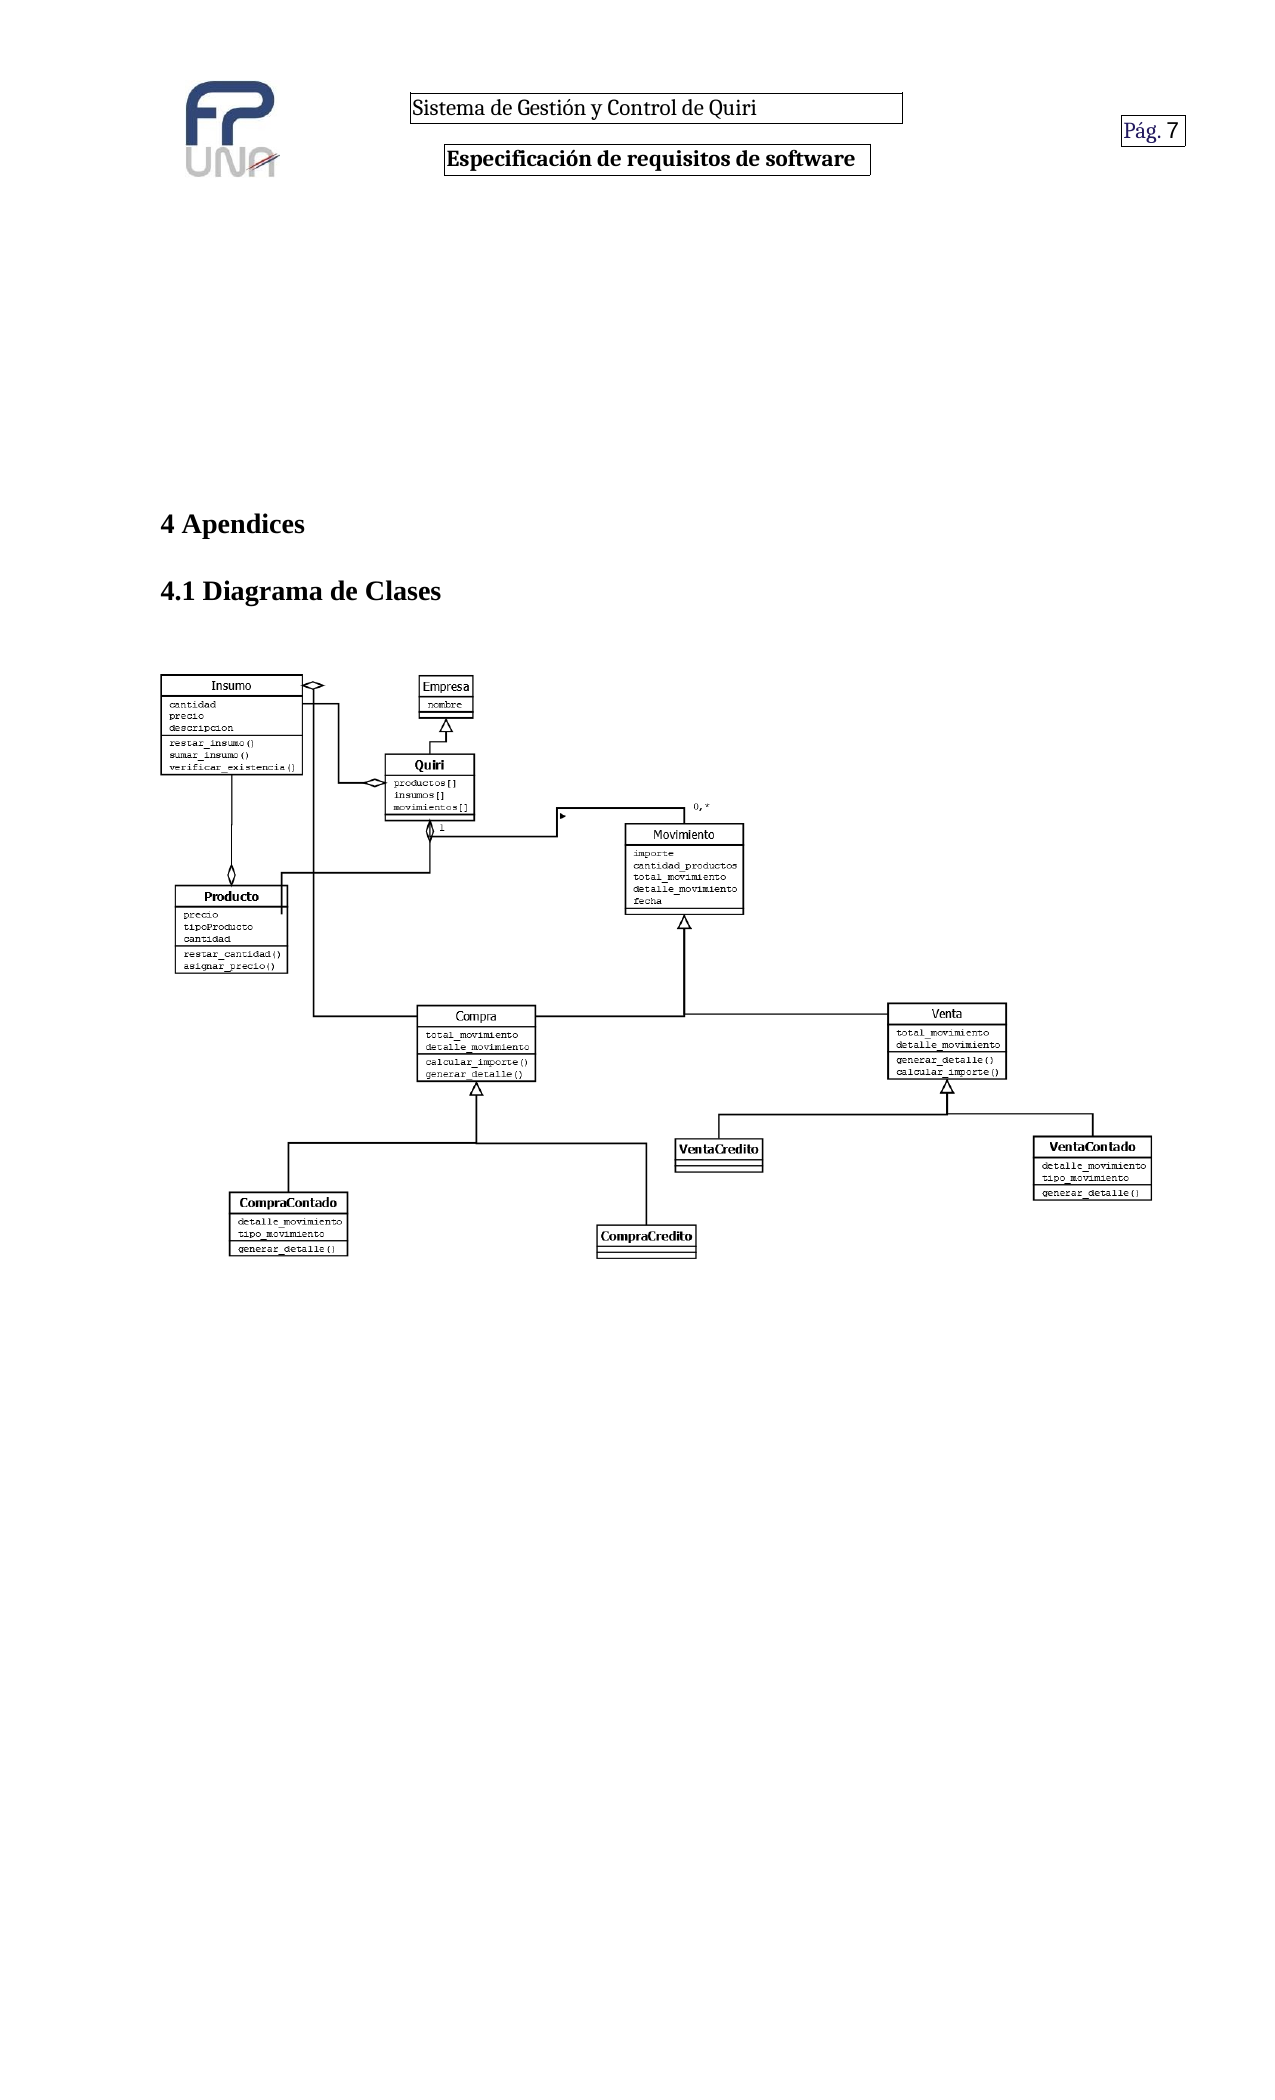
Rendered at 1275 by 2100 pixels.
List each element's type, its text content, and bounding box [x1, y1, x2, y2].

text 4 Apendices [160, 508, 1152, 540]
text 4.1 Diagrama de Clases [160, 574, 1152, 606]
